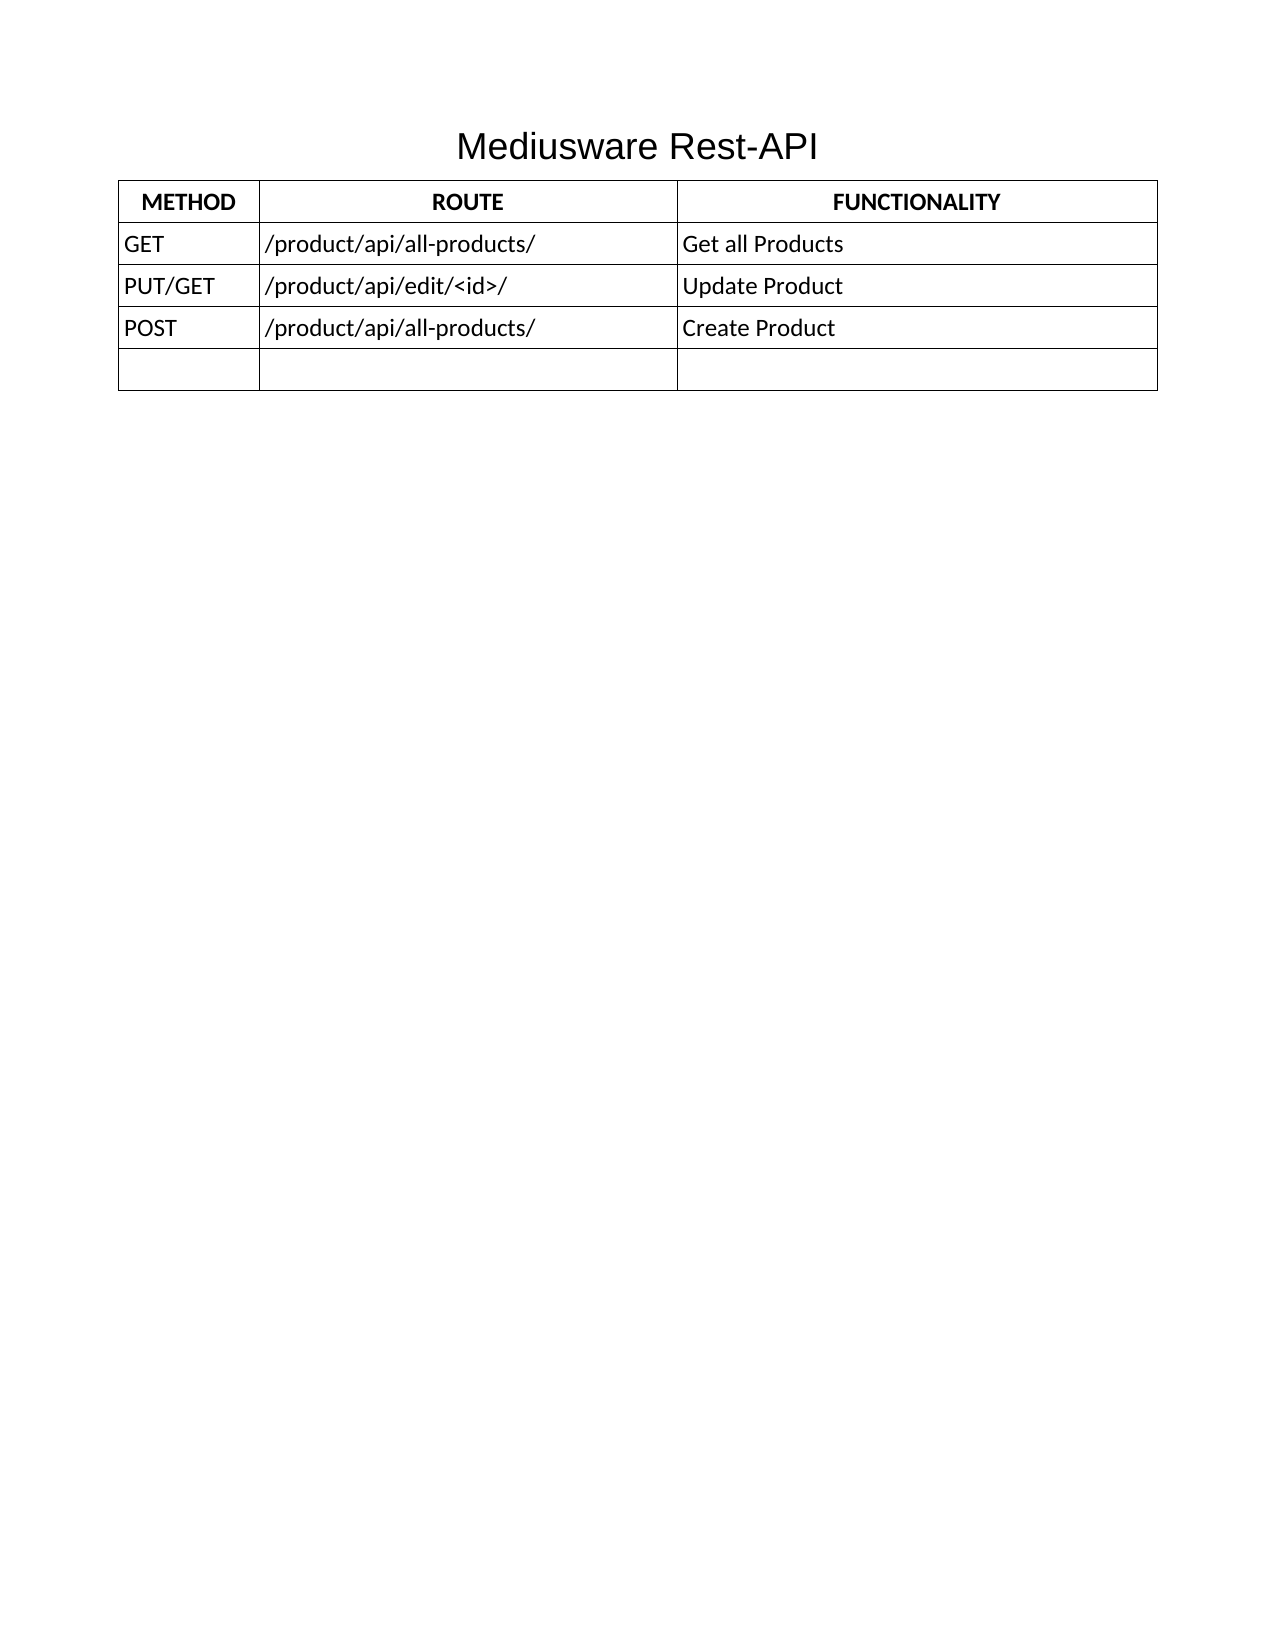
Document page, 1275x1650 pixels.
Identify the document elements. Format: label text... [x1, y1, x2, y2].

subtitle Mediusware Rest-API [118, 124, 1157, 167]
table_cell Get all Products [678, 223, 1157, 264]
table_cell /product/api/all-products/ [260, 307, 677, 348]
table_cell [119, 349, 259, 390]
table_cell POST [119, 307, 259, 348]
table_cell Update Product [678, 265, 1157, 306]
table_header FUNCTIONALITY [678, 181, 1157, 222]
table_cell /product/api/all-products/ [260, 223, 677, 264]
table_cell [678, 349, 1157, 390]
table_cell GET [119, 223, 259, 264]
table_cell /product/api/edit/<id>/ [260, 265, 677, 306]
table_cell Create Product [678, 307, 1157, 348]
table_cell [260, 349, 677, 390]
table_header ROUTE [260, 181, 677, 222]
table_cell PUT/GET [119, 265, 259, 306]
table_header METHOD [119, 181, 259, 222]
